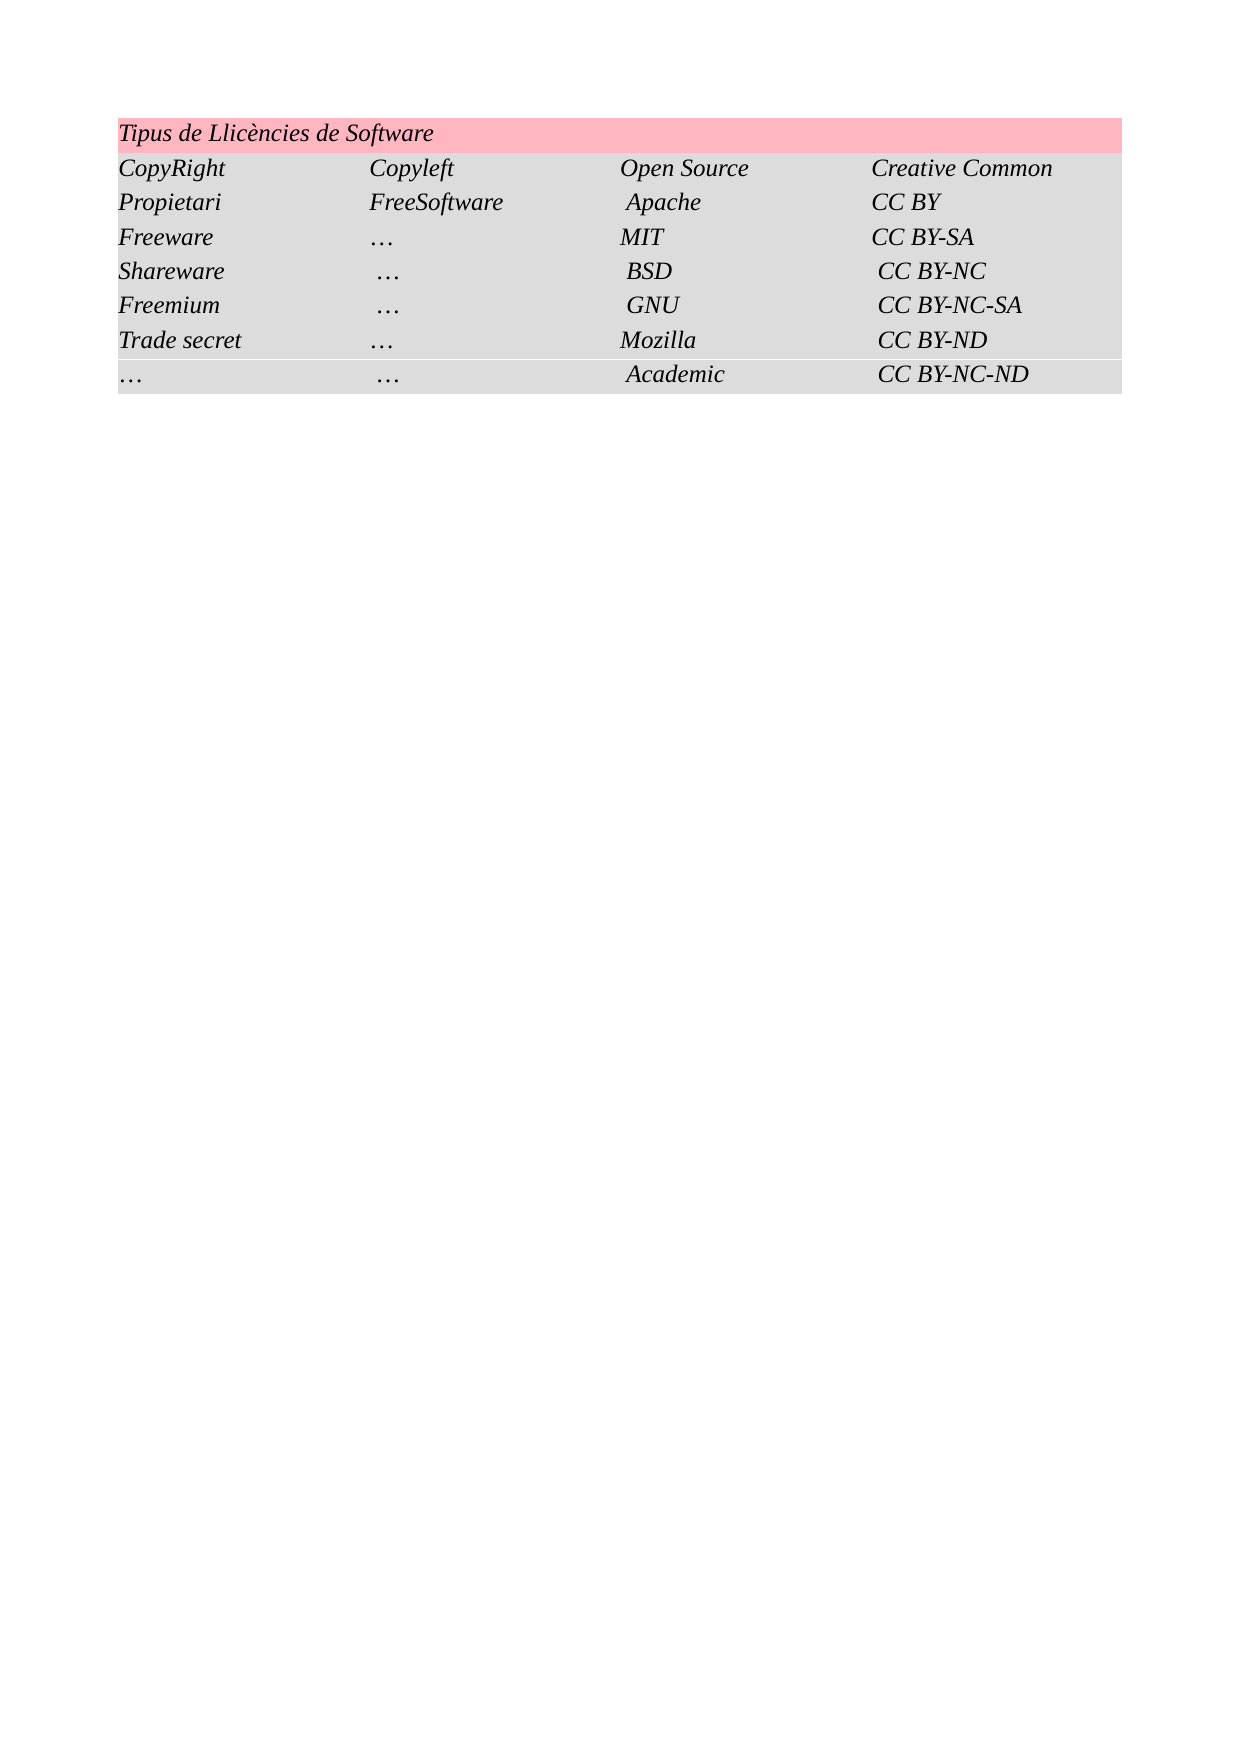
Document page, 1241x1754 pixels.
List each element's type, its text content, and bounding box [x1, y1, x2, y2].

table_cell Open Source [620, 153, 871, 187]
table_cell CC BY [871, 187, 1122, 222]
table_cell Freeware [118, 222, 369, 256]
table_cell CC BY-NC-ND [871, 360, 1122, 394]
table_cell Freemium [118, 291, 369, 325]
table_cell FreeSoftware [369, 187, 620, 222]
table_cell MIT [620, 222, 871, 256]
table_cell CC BY-NC-SA [871, 291, 1122, 325]
table_cell Mozilla [620, 325, 871, 359]
table_cell … [369, 360, 620, 394]
table_cell … [369, 325, 620, 359]
table_cell Creative Common [871, 153, 1122, 187]
table_cell Apache [620, 187, 871, 222]
table_cell … [118, 360, 369, 394]
table_cell Propietari [118, 187, 369, 222]
table_cell … [369, 291, 620, 325]
table_cell Trade secret [118, 325, 369, 359]
table_cell CC BY-NC [871, 256, 1122, 291]
table_cell CC BY-SA [871, 222, 1122, 256]
table_cell Academic [620, 360, 871, 394]
table_cell CopyRight [118, 153, 369, 187]
table_cell GNU [620, 291, 871, 325]
table_cell CC BY-ND [871, 325, 1122, 359]
table_cell … [369, 222, 620, 256]
table_cell … [369, 256, 620, 291]
table_header Tipus de Llicències de Software [118, 118, 1122, 153]
table_cell Copyleft [369, 153, 620, 187]
table_cell Shareware [118, 256, 369, 291]
table_cell BSD [620, 256, 871, 291]
